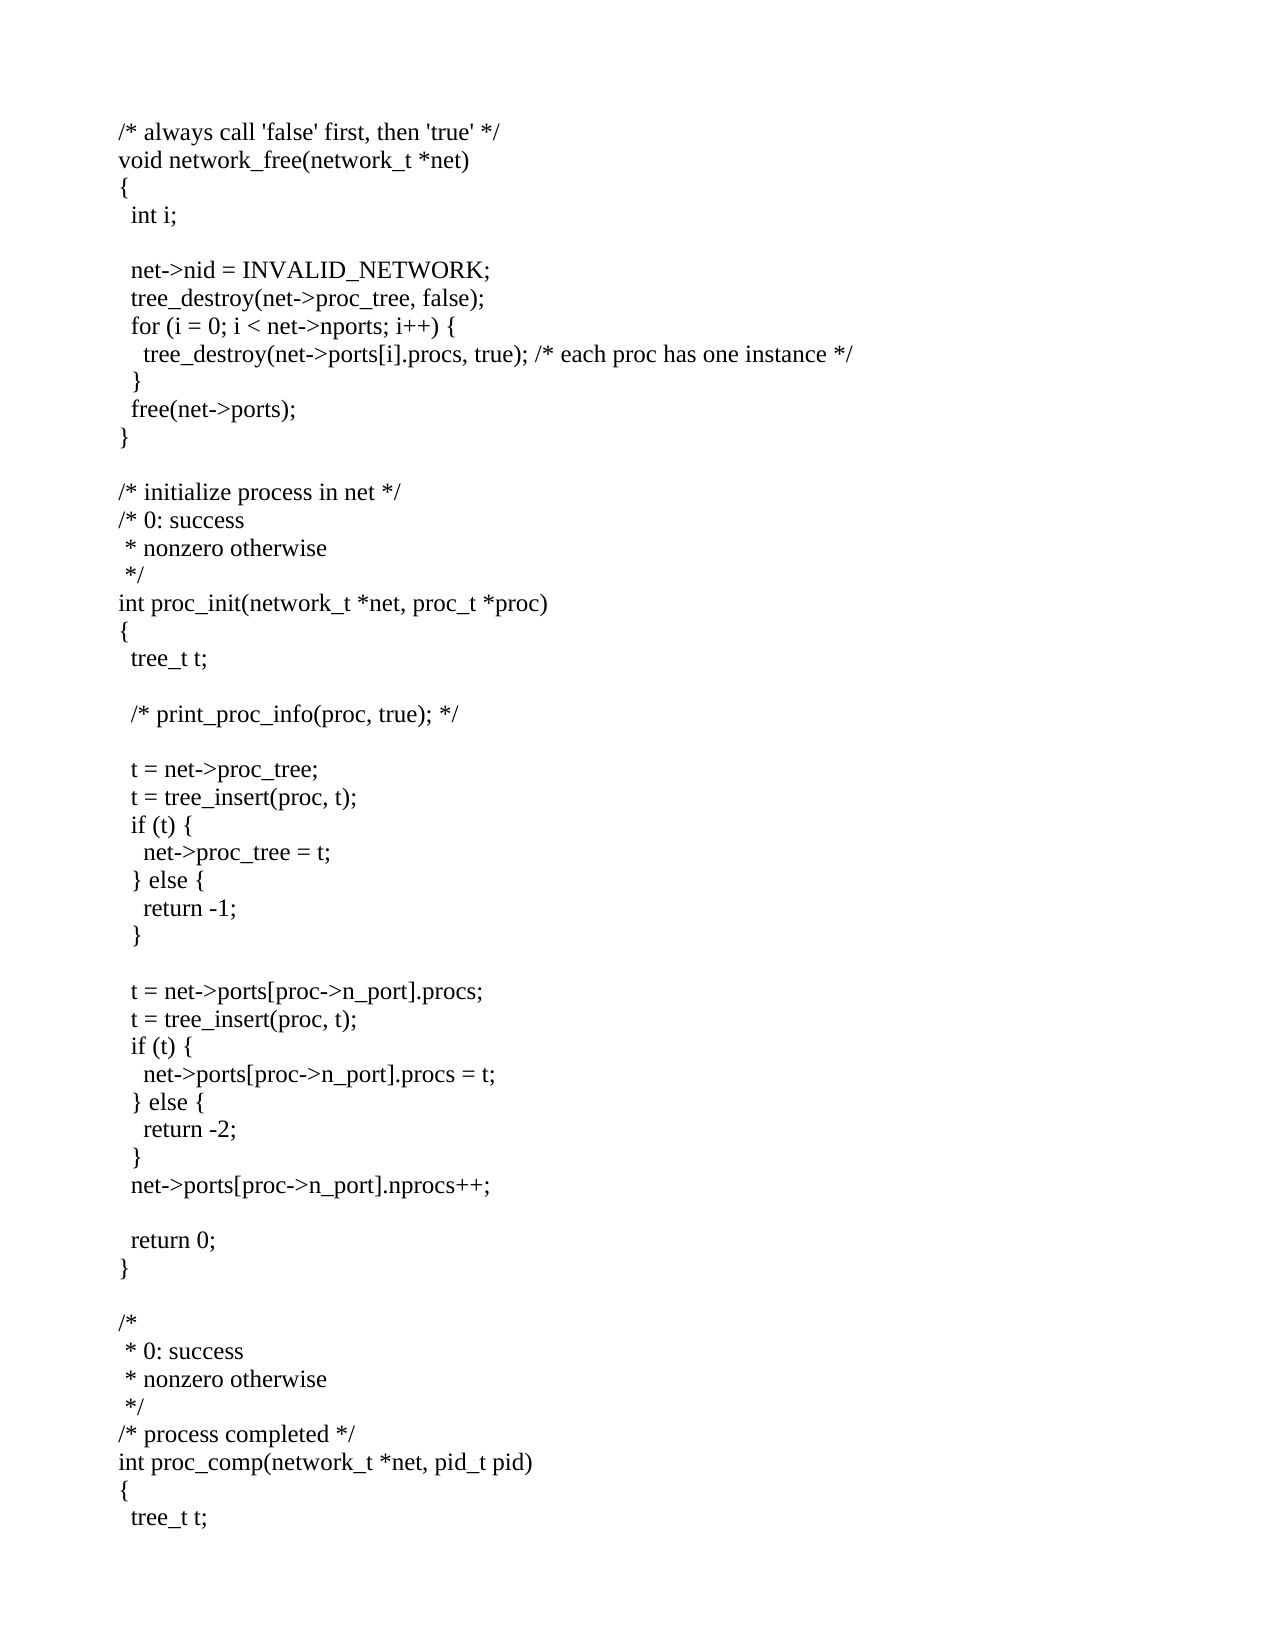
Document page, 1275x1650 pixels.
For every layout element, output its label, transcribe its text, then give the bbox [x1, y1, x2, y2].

text } [118, 1143, 1157, 1171]
text /* always call 'false' first, then 'true' */ [118, 118, 1157, 146]
text net->ports[proc->n_port].procs = t; [118, 1060, 1157, 1088]
text */ [118, 1393, 1157, 1420]
text tree_t t; [118, 1503, 1157, 1531]
text free(net->ports); [118, 395, 1157, 423]
text /* [118, 1309, 1157, 1337]
text * 0: success [118, 1337, 1157, 1365]
text return -1; [118, 894, 1157, 922]
text if (t) { [118, 811, 1157, 838]
text } [118, 1254, 1157, 1282]
text net->nid = INVALID_NETWORK; [118, 257, 1157, 284]
text t = net->proc_tree; [118, 755, 1157, 783]
text /* print_proc_info(proc, true); */ [118, 700, 1157, 728]
text void network_free(network_t *net) [118, 146, 1157, 173]
text */ [118, 561, 1157, 589]
text return -2; [118, 1116, 1157, 1143]
text * nonzero otherwise [118, 534, 1157, 561]
text * nonzero otherwise [118, 1365, 1157, 1393]
text if (t) { [118, 1032, 1157, 1060]
text tree_destroy(net->ports[i].procs, true); /* each proc has one instance */ [118, 340, 1157, 367]
text int i; [118, 201, 1157, 229]
text tree_destroy(net->proc_tree, false); [118, 284, 1157, 312]
text t = net->ports[proc->n_port].procs; [118, 977, 1157, 1005]
text t = tree_insert(proc, t); [118, 783, 1157, 811]
text } [118, 423, 1157, 451]
text tree_t t; [118, 644, 1157, 672]
text for (i = 0; i < net->nports; i++) { [118, 312, 1157, 340]
text } [118, 922, 1157, 949]
text } else { [118, 1088, 1157, 1116]
text net->proc_tree = t; [118, 838, 1157, 866]
text t = tree_insert(proc, t); [118, 1005, 1157, 1032]
text { [118, 617, 1157, 644]
text /* initialize process in net */ [118, 478, 1157, 506]
text /* 0: success [118, 506, 1157, 534]
text { [118, 1476, 1157, 1503]
text return 0; [118, 1226, 1157, 1254]
text int proc_comp(network_t *net, pid_t pid) [118, 1448, 1157, 1476]
text /* process completed */ [118, 1420, 1157, 1448]
text net->ports[proc->n_port].nprocs++; [118, 1171, 1157, 1199]
text } else { [118, 866, 1157, 894]
text { [118, 173, 1157, 201]
text } [118, 367, 1157, 395]
text int proc_init(network_t *net, proc_t *proc) [118, 589, 1157, 617]
